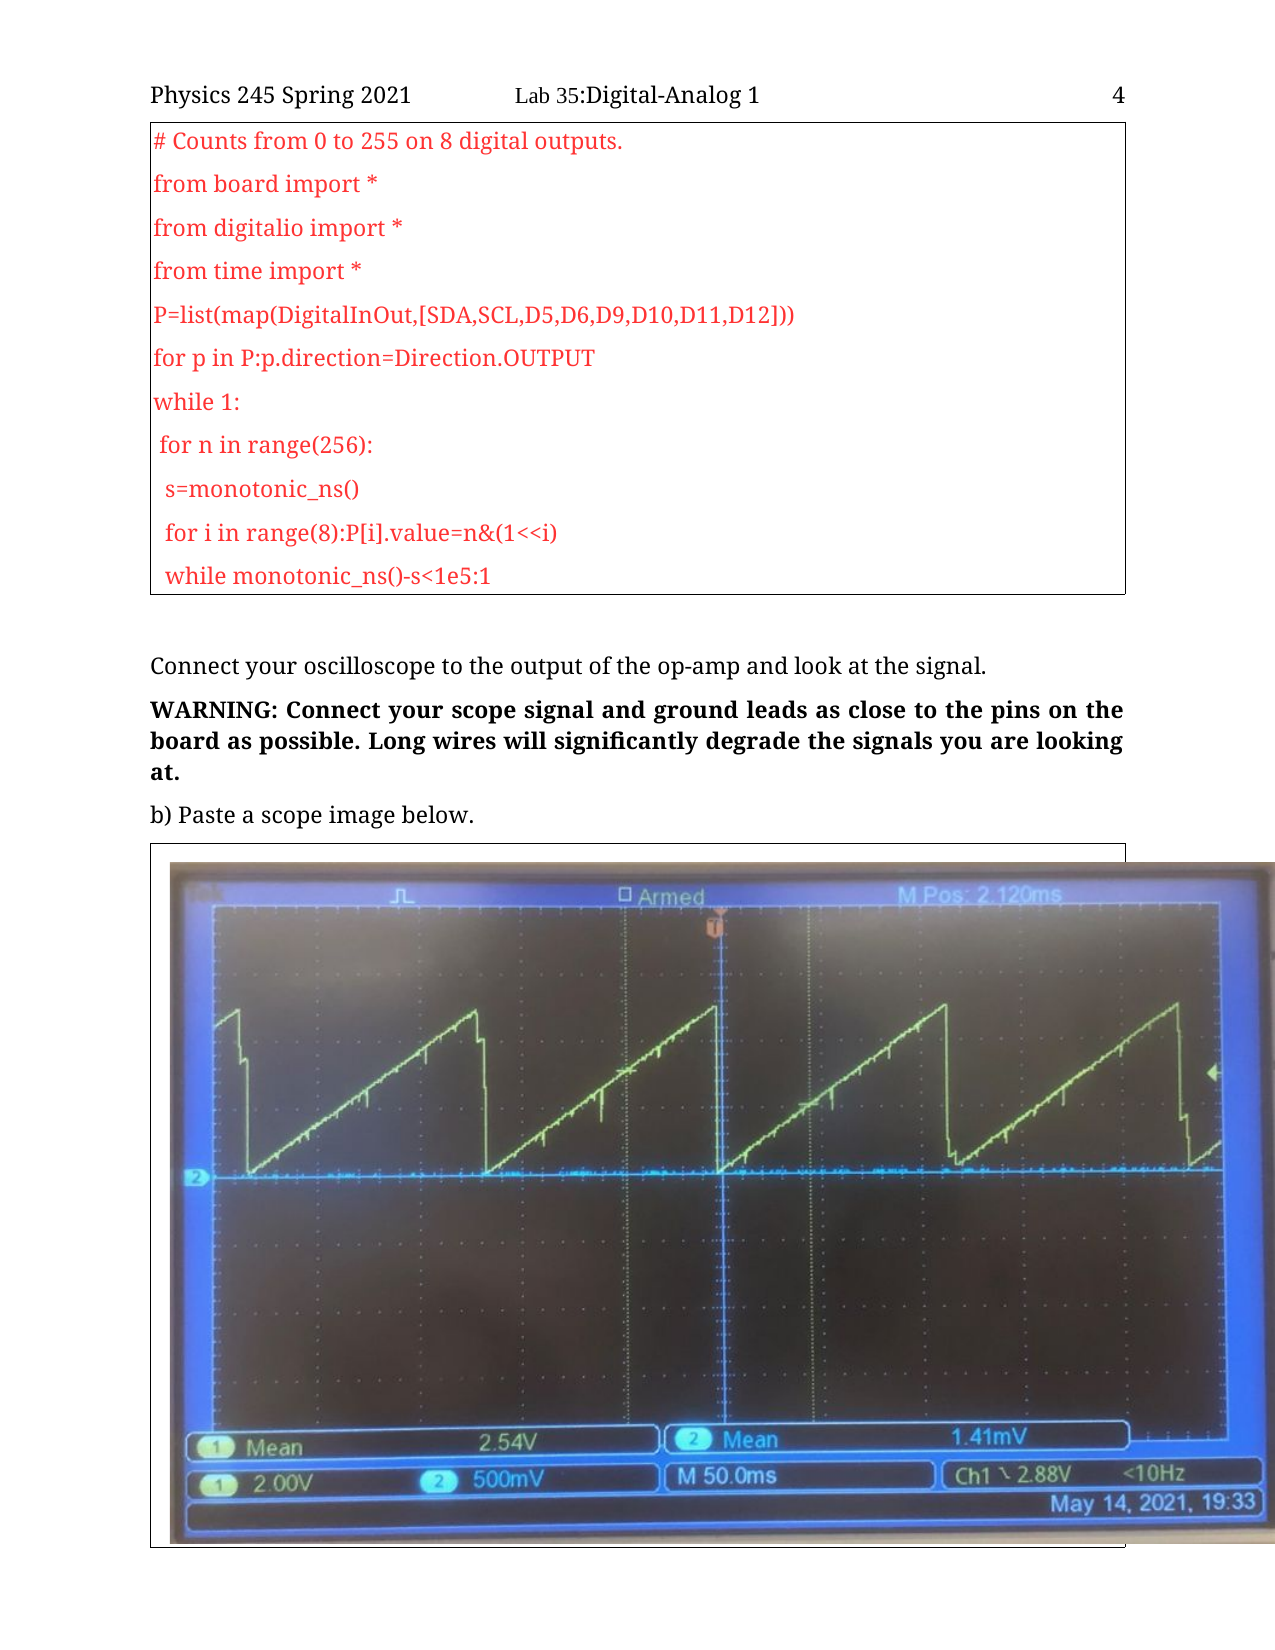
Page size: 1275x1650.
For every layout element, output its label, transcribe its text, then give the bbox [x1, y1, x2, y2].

text for i in range(8):P[i].value=n&(1<<i) [151, 513, 1125, 548]
text WARNING: Connect your scope signal and ground leads as close to the pins on the board as possible. Long wires will significantly degrade the signals you are looking at. [150, 694, 1125, 787]
text from time import * [151, 252, 1125, 286]
text P=list(map(DigitalInOut,[SDA,SCL,D5,D6,D9,D10,D11,D12])) [151, 296, 1125, 330]
text for p in P:p.direction=Direction.OUTPUT [151, 339, 1125, 373]
text # Counts from 0 to 255 on 8 digital outputs. [151, 123, 1125, 156]
text for n in range(256): [151, 426, 1125, 461]
text from digitalio import * [151, 209, 1125, 243]
text b) Paste a scope image below. [150, 799, 1125, 831]
picture [169, 862, 1275, 1544]
text while monotonic_ns()-s<1e5:1 [151, 557, 1125, 594]
text while 1: [151, 383, 1125, 417]
text from board import * [151, 165, 1125, 199]
text s=monotonic_ns() [151, 470, 1125, 504]
text Connect your oscilloscope to the output of the op-amp and look at the signal. [150, 650, 1125, 681]
